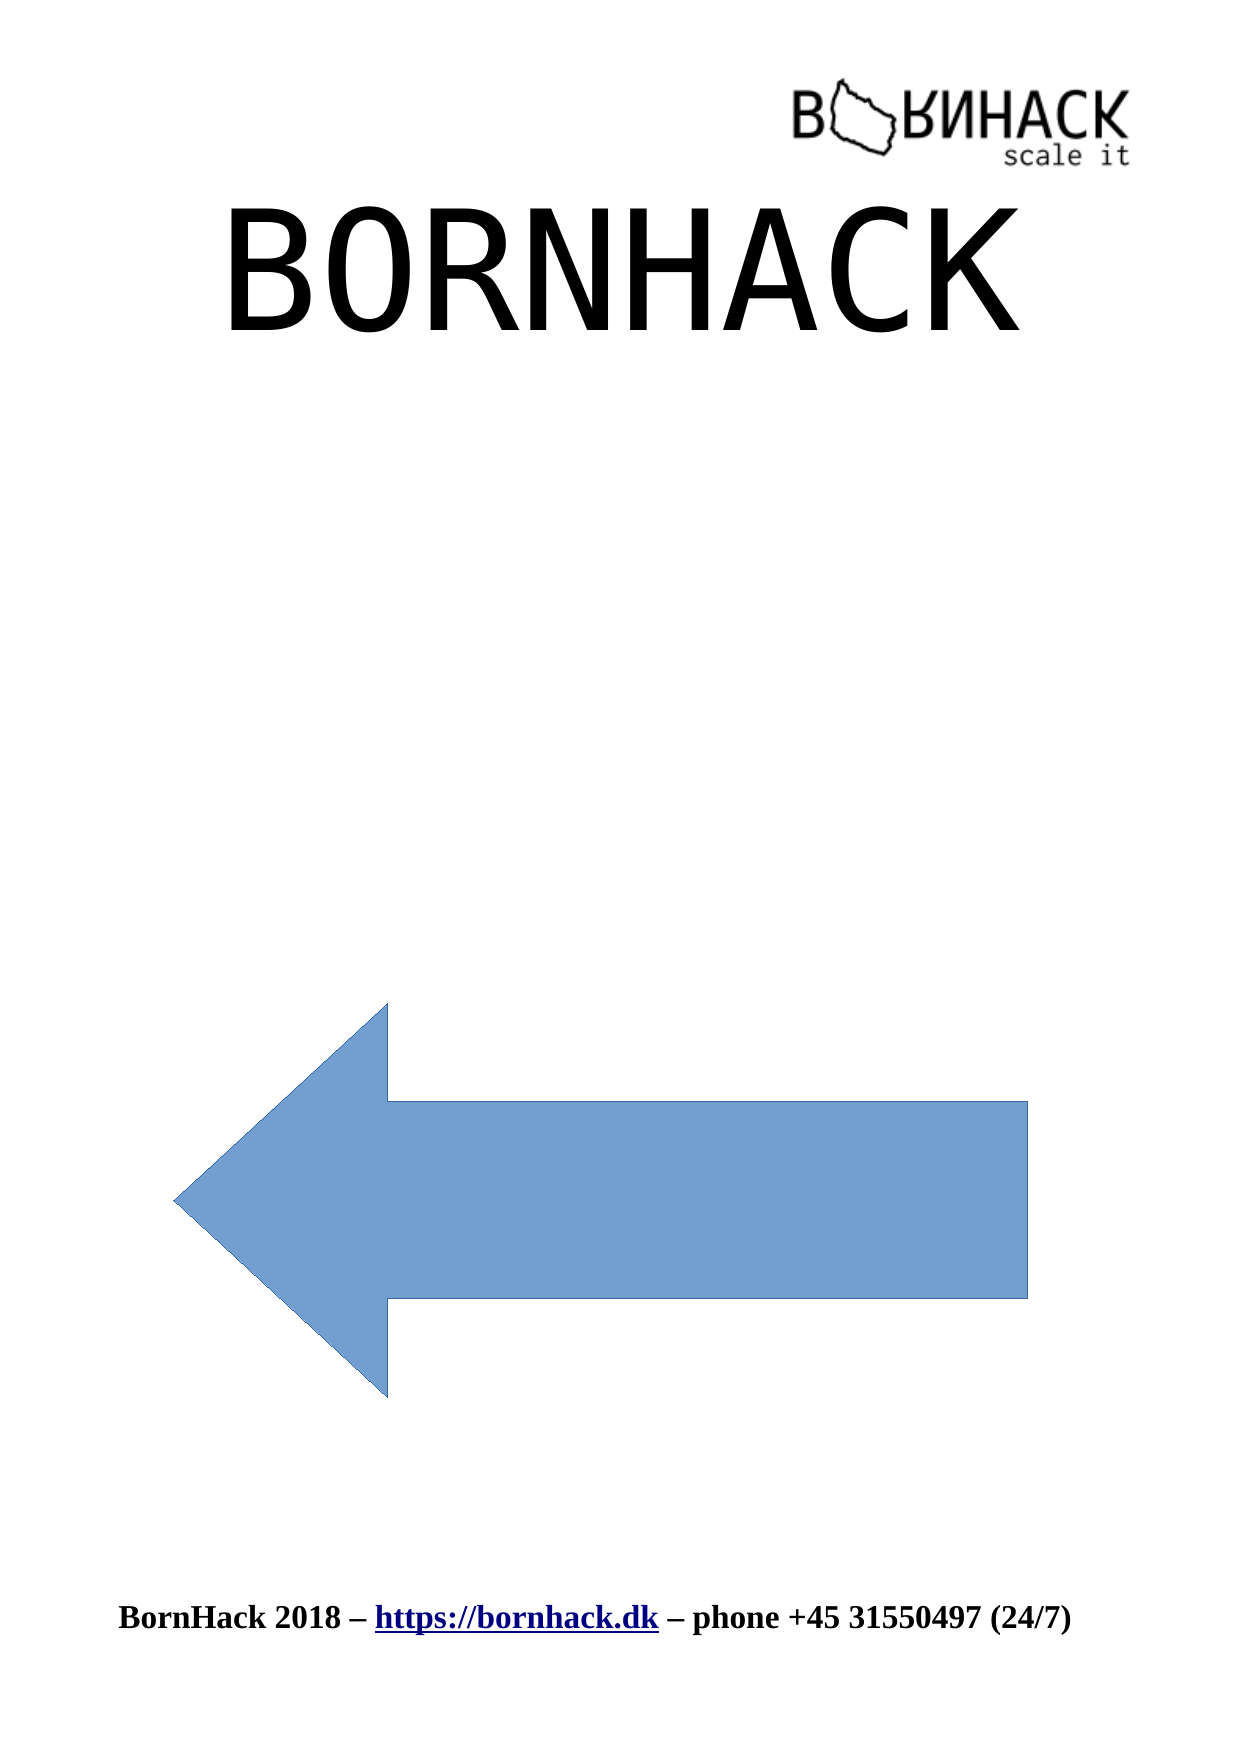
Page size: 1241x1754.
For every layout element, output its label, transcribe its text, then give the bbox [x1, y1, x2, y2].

text BORNHACK [118, 118, 1122, 369]
picture [776, 77, 1146, 176]
